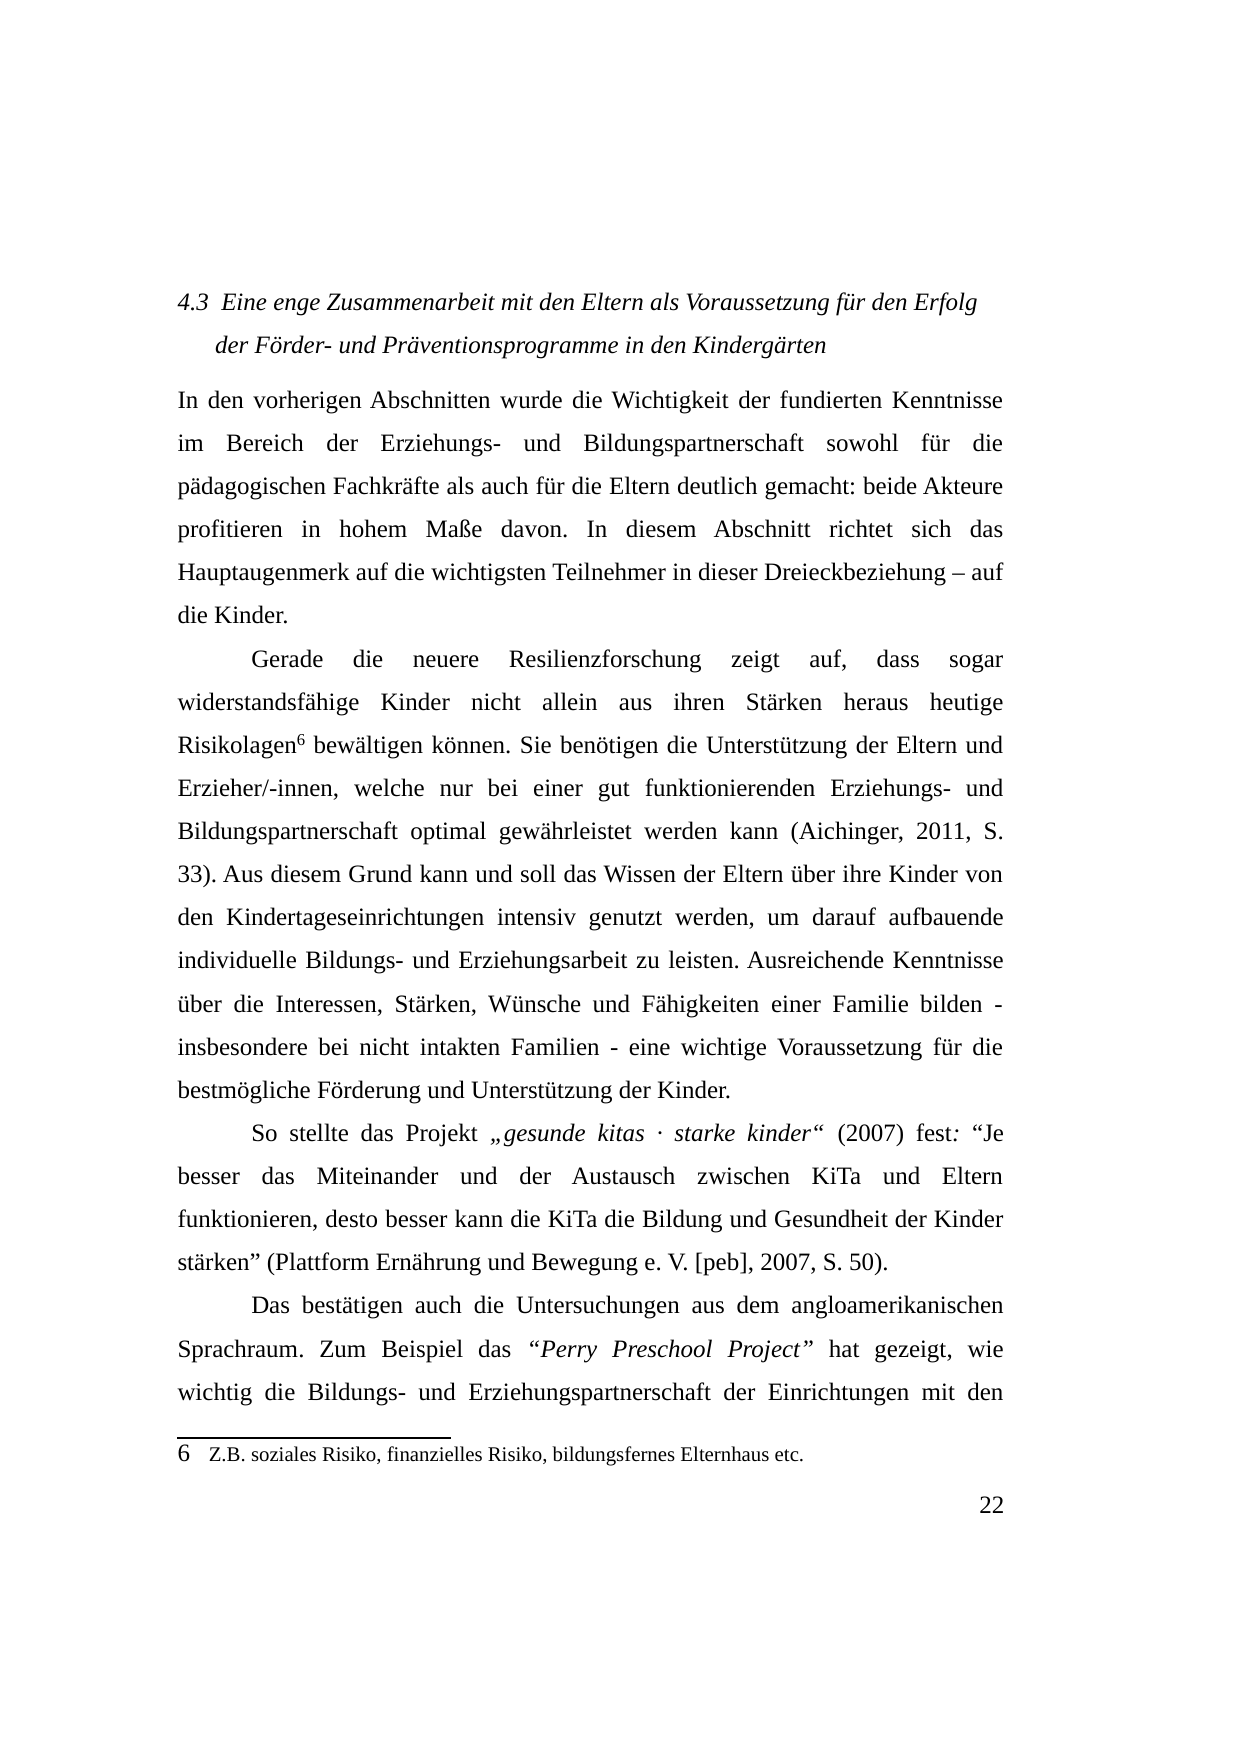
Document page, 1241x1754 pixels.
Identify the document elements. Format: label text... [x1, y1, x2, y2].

text 4.3 Eine enge Zusammenarbeit mit den Eltern als Voraussetzung für den Erfolg [177, 287, 1004, 316]
text der Förder- und Präventionsprogramme in den Kindergärten [177, 330, 1004, 359]
text Gerade die neuere Resilienzforschung zeigt auf, dass sogar widerstandsfähige Kinder nicht allein aus ihren Stärken heraus heutige Risikolagen bewältigen können. Sie benötigen die Unterstützung der Eltern und Erzieher/-innen, welche nur bei einer gut funktionierenden Erziehungs- und Bildungspartnerschaft optimal gewährleistet werden kann (Aichinger, 2011, S. 33). Aus diesem Grund kann und soll das Wissen der Eltern über ihre Kinder von den Kindertageseinrichtungen intensiv genutzt werden, um darauf aufbauende individuelle Bildungs- und Erziehungsarbeit zu leisten. Ausreichende Kenntnisse über die Interessen, Stärken, Wünsche und Fähigkeiten einer Familie bilden - insbesondere bei nicht intakten Familien - eine wichtige Voraussetzung für die bestmögliche Förderung und Unterstützung der Kinder. [177, 644, 1004, 1104]
text In den vorherigen Abschnitten wurde die Wichtigkeit der fundierten Kenntnisse im Bereich der Erziehungs- und Bildungspartnerschaft sowohl für die pädagogischen Fachkräfte als auch für die Eltern deutlich gemacht: beide Akteure profitieren in hohem Maße davon. In diesem Abschnitt richtet sich das Hauptaugenmerk auf die wichtigsten Teilnehmer in dieser Dreieckbeziehung – auf die Kinder. [177, 385, 1004, 629]
text Z.B. soziales Risiko, finanzielles Risiko, bildungsfernes Elternhaus etc. [177, 1438, 1004, 1466]
text So stellte das Projekt „gesunde kitas · starke kinder“ (2007) fest: “Je besser das Miteinander und der Austausch zwischen KiTa und Eltern funktionieren, desto besser kann die KiTa die Bildung und Gesundheit der Kinder stärken” (Plattform Ernährung und Bewegung e. V. [peb], 2007, S. 50). [177, 1118, 1004, 1276]
text Das bestätigen auch die Untersuchungen aus dem angloamerikanischen Sprachraum. Zum Beispiel das “Perry Preschool Project” hat gezeigt, wie wichtig die Bildungs- und Erziehungspartnerschaft der Einrichtungen mit den [177, 1291, 1004, 1406]
